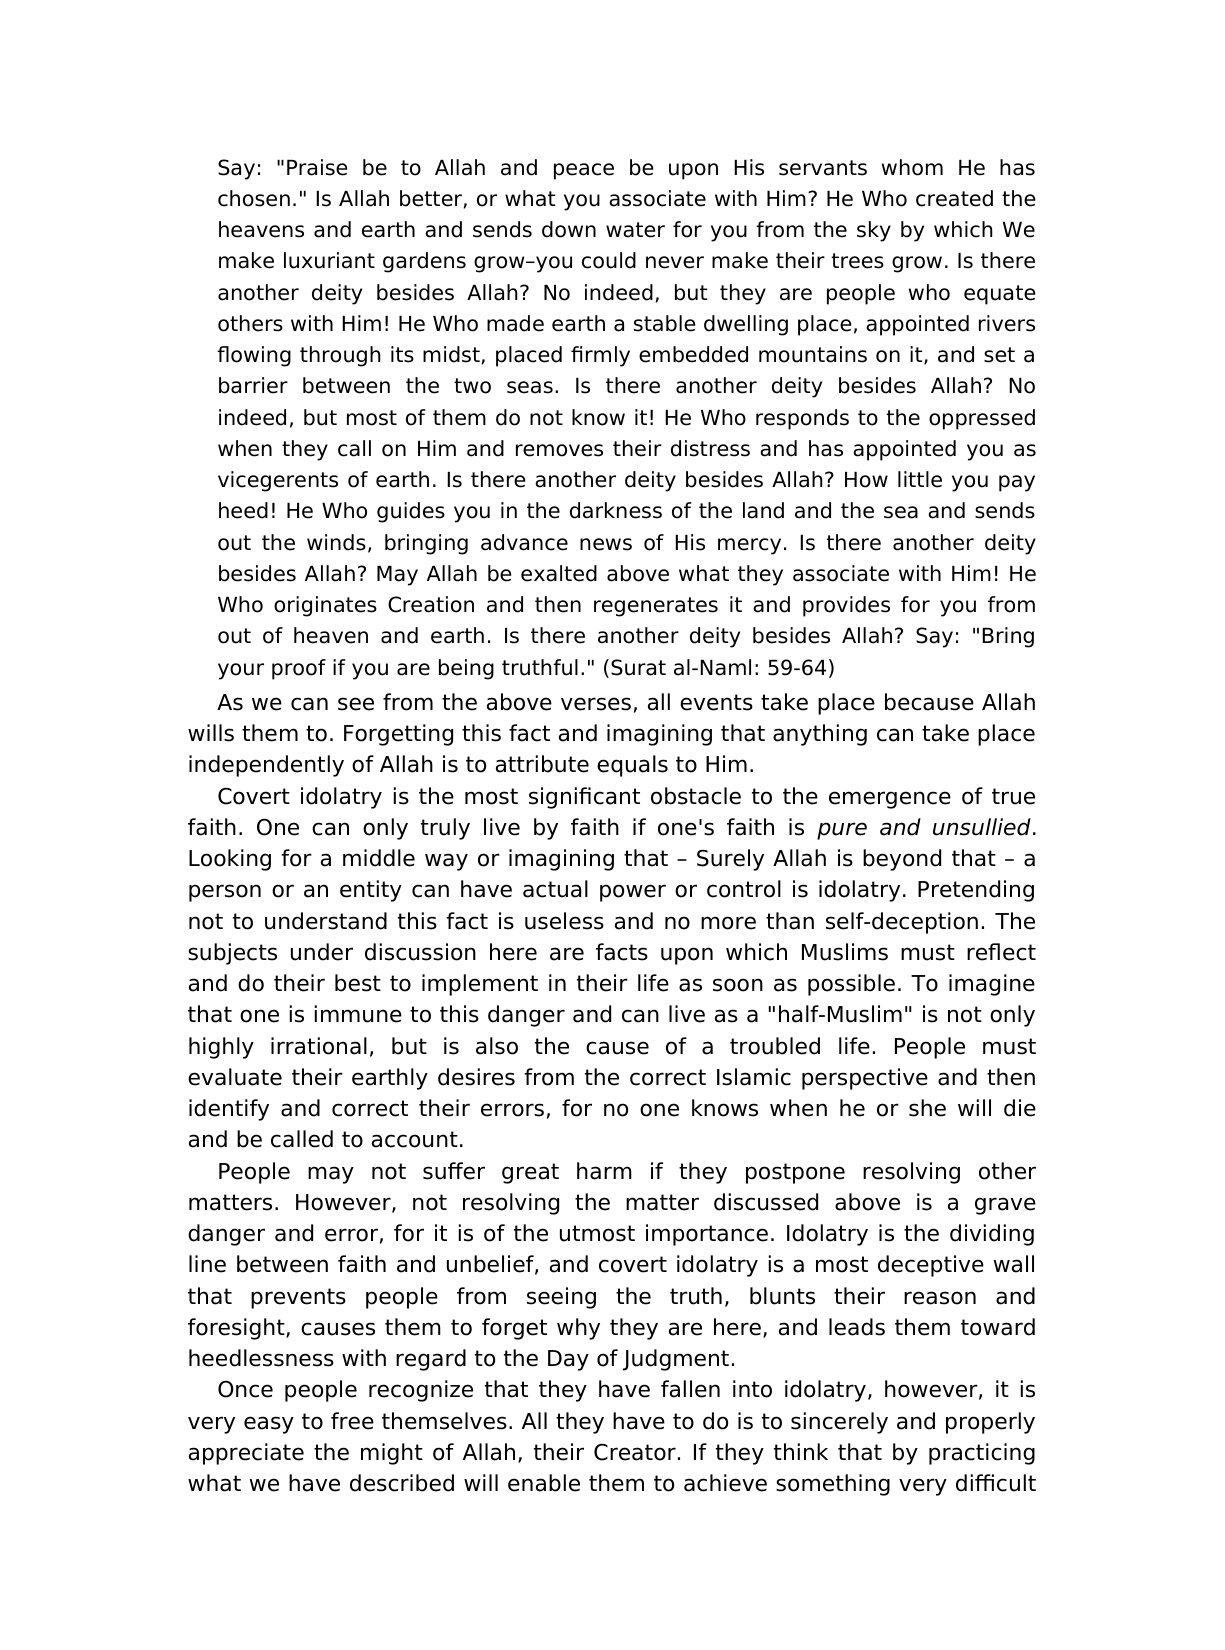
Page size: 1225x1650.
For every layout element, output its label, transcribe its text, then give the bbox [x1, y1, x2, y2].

text Say: "Praise be to Allah and peace be upon His servants whom He has chosen." Is Allah better, or what you associate with Him? He Who created the heavens and earth and sends down water for you from the sky by which We make luxuriant gardens grow–you could never make their trees grow. Is there another deity besides Allah? No indeed, but they are people who equate others with Him! He Who made earth a stable dwelling place, appointed rivers flowing through its midst, placed firmly embedded mountains on it, and set a barrier between the two seas. Is there another deity besides Allah? No indeed, but most of them do not know it! He Who responds to the oppressed when they call on Him and removes their distress and has appointed you as vicegerents of earth. Is there another deity besides Allah? How little you pay heed! He Who guides you in the darkness of the land and the sea and sends out the winds, bringing advance news of His mercy. Is there another deity besides Allah? May Allah be exalted above what they associate with Him! He Who originates Creation and then regenerates it and provides for you from out of heaven and earth. Is there another deity besides Allah? Say: "Bring your proof if you are being truthful." (Surat al-Naml: 59-64) [217, 150, 1037, 681]
text People may not suffer great harm if they postpone resolving other matters. However, not resolving the matter discussed above is a grave danger and error, for it is of the utmost importance. Idolatry is the dividing line between faith and unbelief, and covert idolatry is a most deceptive wall that prevents people from seeing the truth, blunts their reason and foresight, causes them to forget why they are here, and leads them toward heedlessness with regard to the Day of Judgment. [187, 1154, 1037, 1373]
text As we can see from the above verses, all events take place because Allah wills them to. Forgetting this fact and imagining that anything can take place independently of Allah is to attribute equals to Him. [187, 685, 1037, 779]
text Once people recognize that they have fallen into idolatry, however, it is very easy to free themselves. All they have to do is to sincerely and properly appreciate the might of Allah, their Creator. If they think that by practicing what we have described will enable them to achieve something very difficult [187, 1373, 1037, 1498]
text Covert idolatry is the most significant obstacle to the emergence of true faith. One can only truly live by faith if one's faith is pure and unsullied. Looking for a middle way or imagining that – Surely Allah is beyond that – a person or an entity can have actual power or control is idolatry. Pretending not to understand this fact is useless and no more than self-deception. The subjects under discussion here are facts upon which Muslims must reflect and do their best to implement in their life as soon as possible. To imagine that one is immune to this danger and can live as a "half-Muslim" is not only highly irrational, but is also the cause of a troubled life. People must evaluate their earthly desires from the correct Islamic perspective and then identify and correct their errors, for no one knows when he or she will die and be called to account. [187, 779, 1037, 1154]
